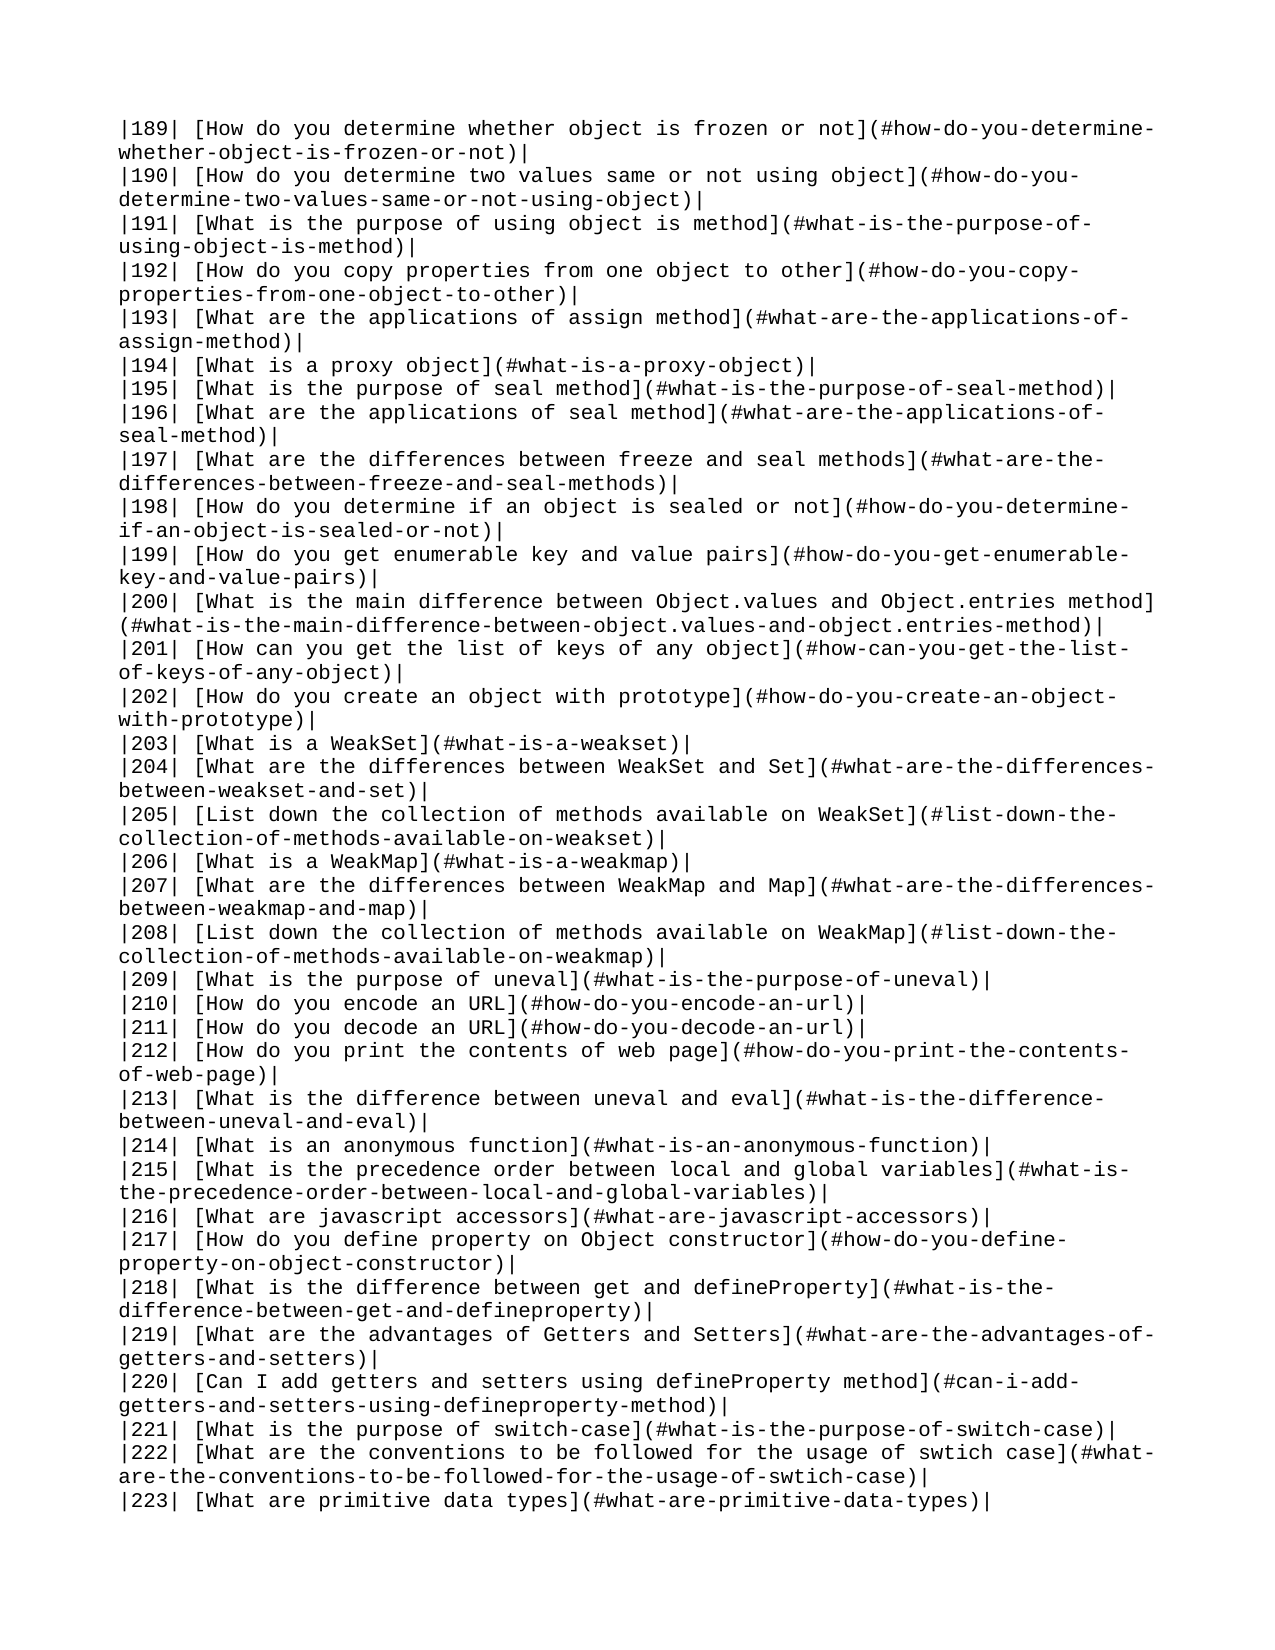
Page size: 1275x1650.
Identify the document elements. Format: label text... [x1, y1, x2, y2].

text |205| [List down the collection of methods available on WeakSet](#list-down-the-collection-of-methods-available-on-weakset)| [118, 804, 1157, 851]
text |218| [What is the difference between get and defineProperty](#what-is-the-difference-between-get-and-defineproperty)| [118, 1277, 1157, 1324]
text |194| [What is a proxy object](#what-is-a-proxy-object)| [118, 354, 1157, 378]
text |204| [What are the differences between WeakSet and Set](#what-are-the-differences-between-weakset-and-set)| [118, 757, 1157, 804]
text |190| [How do you determine two values same or not using object](#how-do-you-determine-two-values-same-or-not-using-object)| [118, 165, 1157, 213]
text |202| [How do you create an object with prototype](#how-do-you-create-an-object-with-prototype)| [118, 686, 1157, 733]
text |219| [What are the advantages of Getters and Setters](#what-are-the-advantages-of-getters-and-setters)| [118, 1324, 1157, 1371]
text |198| [How do you determine if an object is sealed or not](#how-do-you-determine-if-an-object-is-sealed-or-not)| [118, 496, 1157, 544]
text |221| [What is the purpose of switch-case](#what-is-the-purpose-of-switch-case)| [118, 1419, 1157, 1442]
text |193| [What are the applications of assign method](#what-are-the-applications-of-assign-method)| [118, 307, 1157, 354]
text |201| [How can you get the list of keys of any object](#how-can-you-get-the-list-of-keys-of-any-object)| [118, 638, 1157, 686]
text |215| [What is the precedence order between local and global variables](#what-is-the-precedence-order-between-local-and-global-variables)| [118, 1158, 1157, 1206]
text |214| [What is an anonymous function](#what-is-an-anonymous-function)| [118, 1135, 1157, 1158]
text |197| [What are the differences between freeze and seal methods](#what-are-the-differences-between-freeze-and-seal-methods)| [118, 449, 1157, 496]
text |212| [How do you print the contents of web page](#how-do-you-print-the-contents-of-web-page)| [118, 1040, 1157, 1088]
text |200| [What is the main difference between Object.values and Object.entries method](#what-is-the-main-difference-between-object.values-and-object.entries-method)| [118, 591, 1157, 638]
text |213| [What is the difference between uneval and eval](#what-is-the-difference-between-uneval-and-eval)| [118, 1088, 1157, 1135]
text |207| [What are the differences between WeakMap and Map](#what-are-the-differences-between-weakmap-and-map)| [118, 875, 1157, 922]
text |203| [What is a WeakSet](#what-is-a-weakset)| [118, 733, 1157, 757]
text |208| [List down the collection of methods available on WeakMap](#list-down-the-collection-of-methods-available-on-weakmap)| [118, 922, 1157, 969]
text |223| [What are primitive data types](#what-are-primitive-data-types)| [118, 1489, 1157, 1513]
text |206| [What is a WeakMap](#what-is-a-weakmap)| [118, 851, 1157, 875]
text |195| [What is the purpose of seal method](#what-is-the-purpose-of-seal-method)| [118, 378, 1157, 402]
text |222| [What are the conventions to be followed for the usage of swtich case](#what-are-the-conventions-to-be-followed-for-the-usage-of-swtich-case)| [118, 1442, 1157, 1489]
text |217| [How do you define property on Object constructor](#how-do-you-define-property-on-object-constructor)| [118, 1229, 1157, 1277]
text |209| [What is the purpose of uneval](#what-is-the-purpose-of-uneval)| [118, 969, 1157, 993]
text |189| [How do you determine whether object is frozen or not](#how-do-you-determine-whether-object-is-frozen-or-not)| [118, 118, 1157, 165]
text |196| [What are the applications of seal method](#what-are-the-applications-of-seal-method)| [118, 402, 1157, 449]
text |220| [Can I add getters and setters using defineProperty method](#can-i-add-getters-and-setters-using-defineproperty-method)| [118, 1371, 1157, 1419]
text |192| [How do you copy properties from one object to other](#how-do-you-copy-properties-from-one-object-to-other)| [118, 260, 1157, 307]
text |216| [What are javascript accessors](#what-are-javascript-accessors)| [118, 1206, 1157, 1229]
text |199| [How do you get enumerable key and value pairs](#how-do-you-get-enumerable-key-and-value-pairs)| [118, 544, 1157, 591]
text |191| [What is the purpose of using object is method](#what-is-the-purpose-of-using-object-is-method)| [118, 213, 1157, 260]
text |211| [How do you decode an URL](#how-do-you-decode-an-url)| [118, 1017, 1157, 1040]
text |210| [How do you encode an URL](#how-do-you-encode-an-url)| [118, 993, 1157, 1017]
